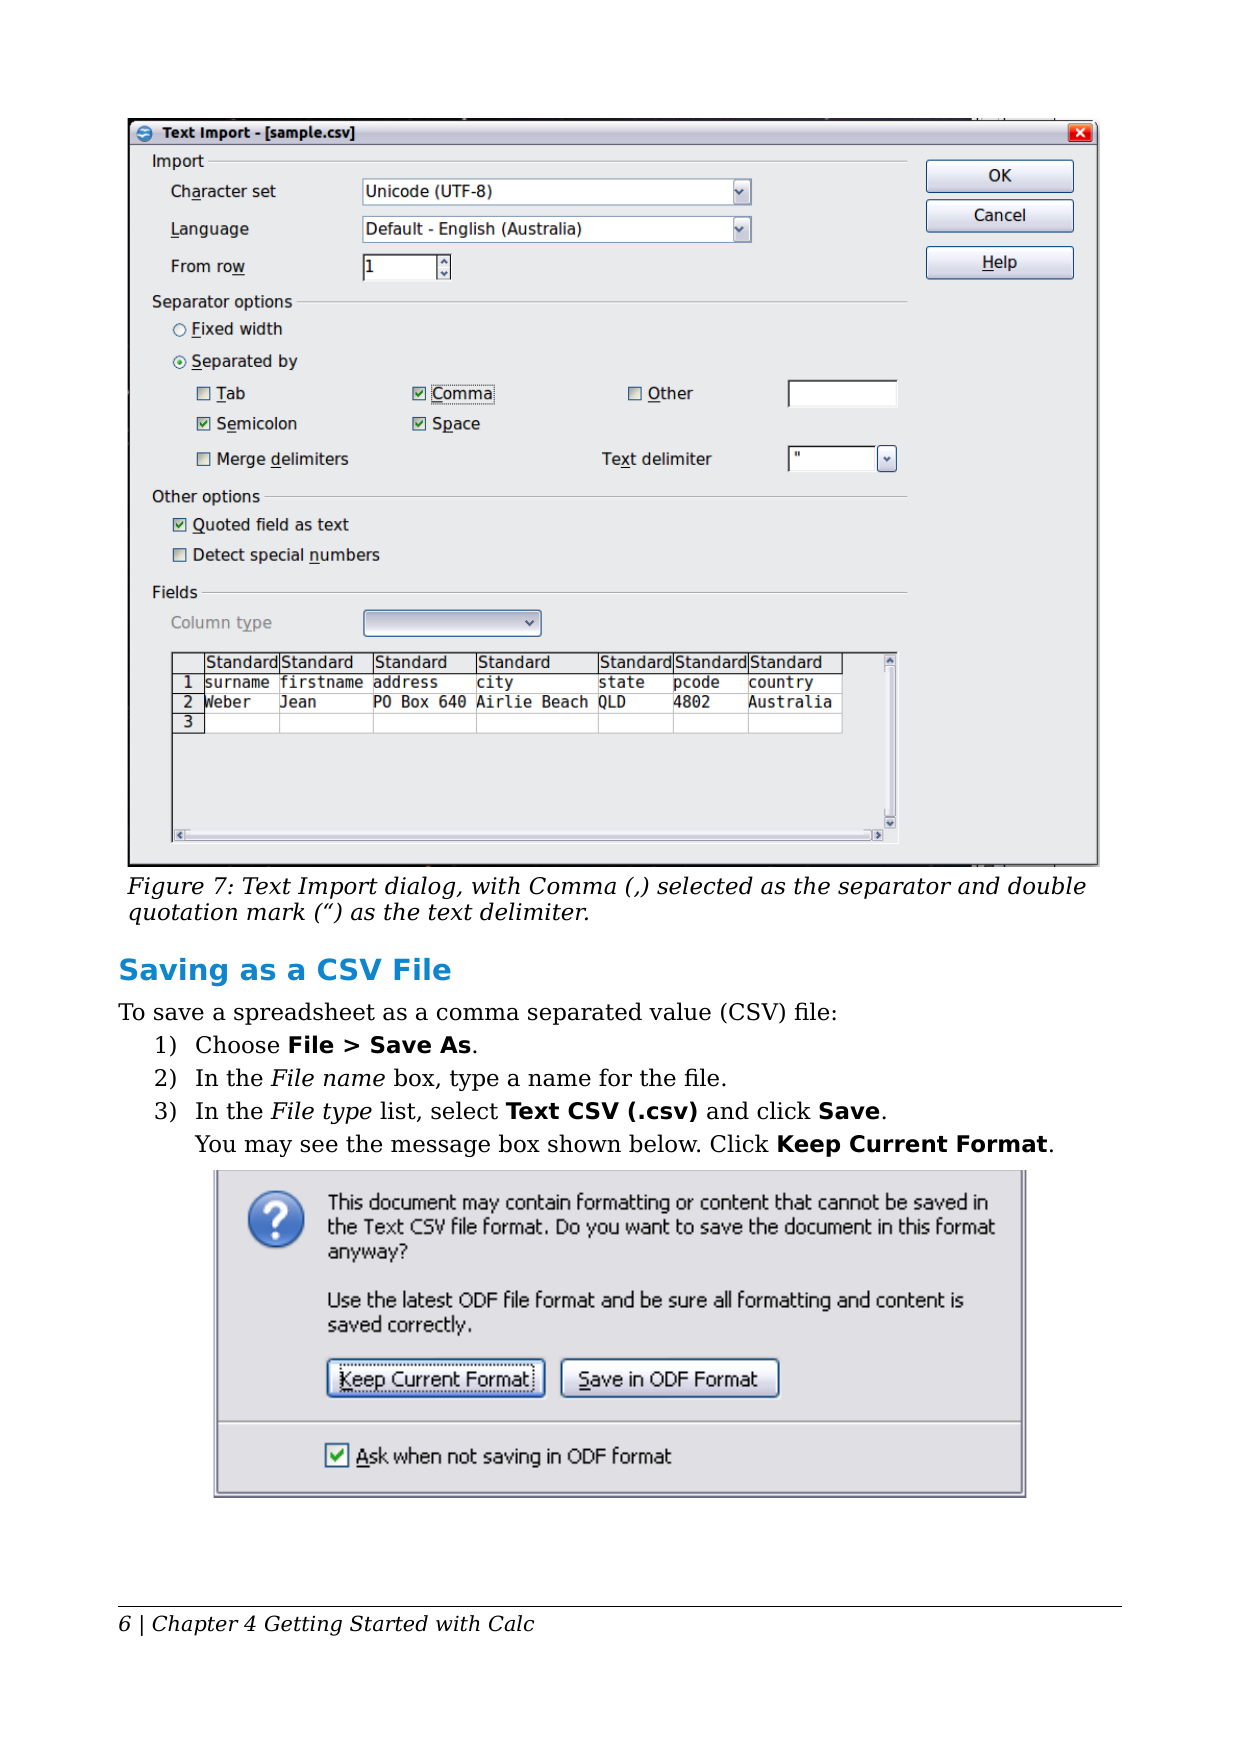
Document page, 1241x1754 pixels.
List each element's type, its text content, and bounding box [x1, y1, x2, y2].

subtitle Saving as a CSV File [118, 953, 1122, 987]
list Choose File > Save As. [177, 1032, 1122, 1059]
picture [127, 118, 1100, 867]
list To save a spreadsheet as a comma separated value (CSV) file: [118, 999, 1122, 1026]
list You may see the message box shown below. Click Keep Current Format. [195, 1131, 1122, 1158]
list In the File type list, select Text CSV (.csv) and click Save. [177, 1098, 1122, 1125]
text Figure 7: Text Import dialog, with Comma (,) selected as the separator and double quotation mark (“) as the text delimiter. [127, 873, 1113, 926]
picture [213, 1170, 1027, 1498]
list In the File name box, type a name for the file. [177, 1065, 1122, 1092]
